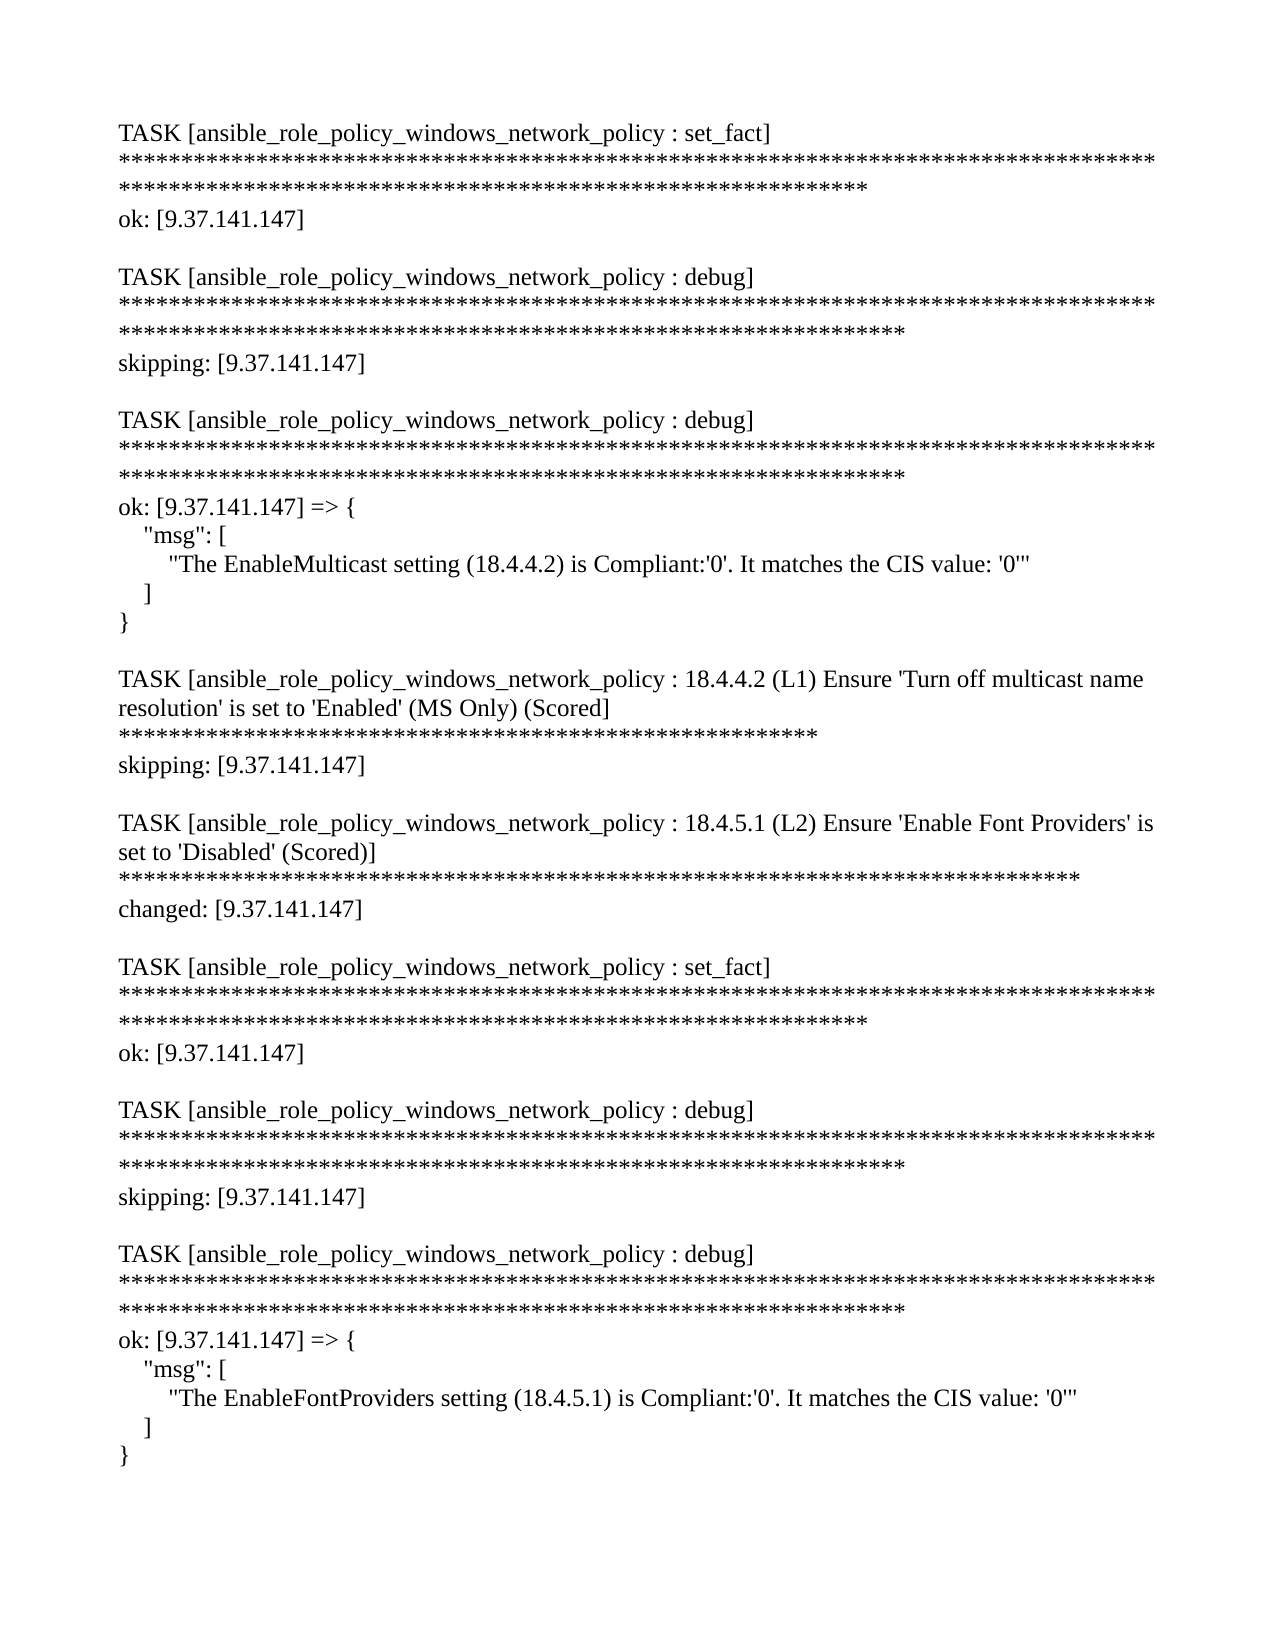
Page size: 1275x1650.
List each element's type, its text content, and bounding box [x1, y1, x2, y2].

text skipping: [9.37.141.147] [118, 348, 1157, 377]
text "The EnableFontProviders setting (18.4.5.1) is Compliant:'0'. It matches the CIS value: '0'" [118, 1383, 1157, 1412]
text TASK [ansible_role_policy_windows_network_policy : debug] ************************************************************************************************************************************************** [118, 262, 1157, 348]
text "The EnableMulticast setting (18.4.4.2) is Compliant:'0'. It matches the CIS value: '0'" [118, 549, 1157, 578]
text ok: [9.37.141.147] [118, 1038, 1157, 1067]
text } [118, 1441, 1157, 1469]
text TASK [ansible_role_policy_windows_network_policy : debug] ************************************************************************************************************************************************** [118, 1239, 1157, 1326]
text "msg": [ [118, 1354, 1157, 1383]
text TASK [ansible_role_policy_windows_network_policy : 18.4.5.1 (L2) Ensure 'Enable Font Providers' is set to 'Disabled' (Scored)] ***************************************************************************** [118, 808, 1157, 894]
text TASK [ansible_role_policy_windows_network_policy : 18.4.4.2 (L1) Ensure 'Turn off multicast name resolution' is set to 'Enabled' (MS Only) (Scored] ******************************************************** [118, 664, 1157, 751]
text ] [118, 1412, 1157, 1441]
text ok: [9.37.141.147] => { [118, 1326, 1157, 1354]
text skipping: [9.37.141.147] [118, 1182, 1157, 1211]
text TASK [ansible_role_policy_windows_network_policy : debug] ************************************************************************************************************************************************** [118, 1096, 1157, 1182]
text ok: [9.37.141.147] => { [118, 492, 1157, 521]
text } [118, 607, 1157, 636]
text skipping: [9.37.141.147] [118, 751, 1157, 779]
text TASK [ansible_role_policy_windows_network_policy : set_fact] *********************************************************************************************************************************************** [118, 118, 1157, 204]
text ] [118, 578, 1157, 607]
text ok: [9.37.141.147] [118, 204, 1157, 233]
text "msg": [ [118, 521, 1157, 549]
text changed: [9.37.141.147] [118, 894, 1157, 923]
text TASK [ansible_role_policy_windows_network_policy : debug] ************************************************************************************************************************************************** [118, 406, 1157, 492]
text TASK [ansible_role_policy_windows_network_policy : set_fact] *********************************************************************************************************************************************** [118, 952, 1157, 1038]
